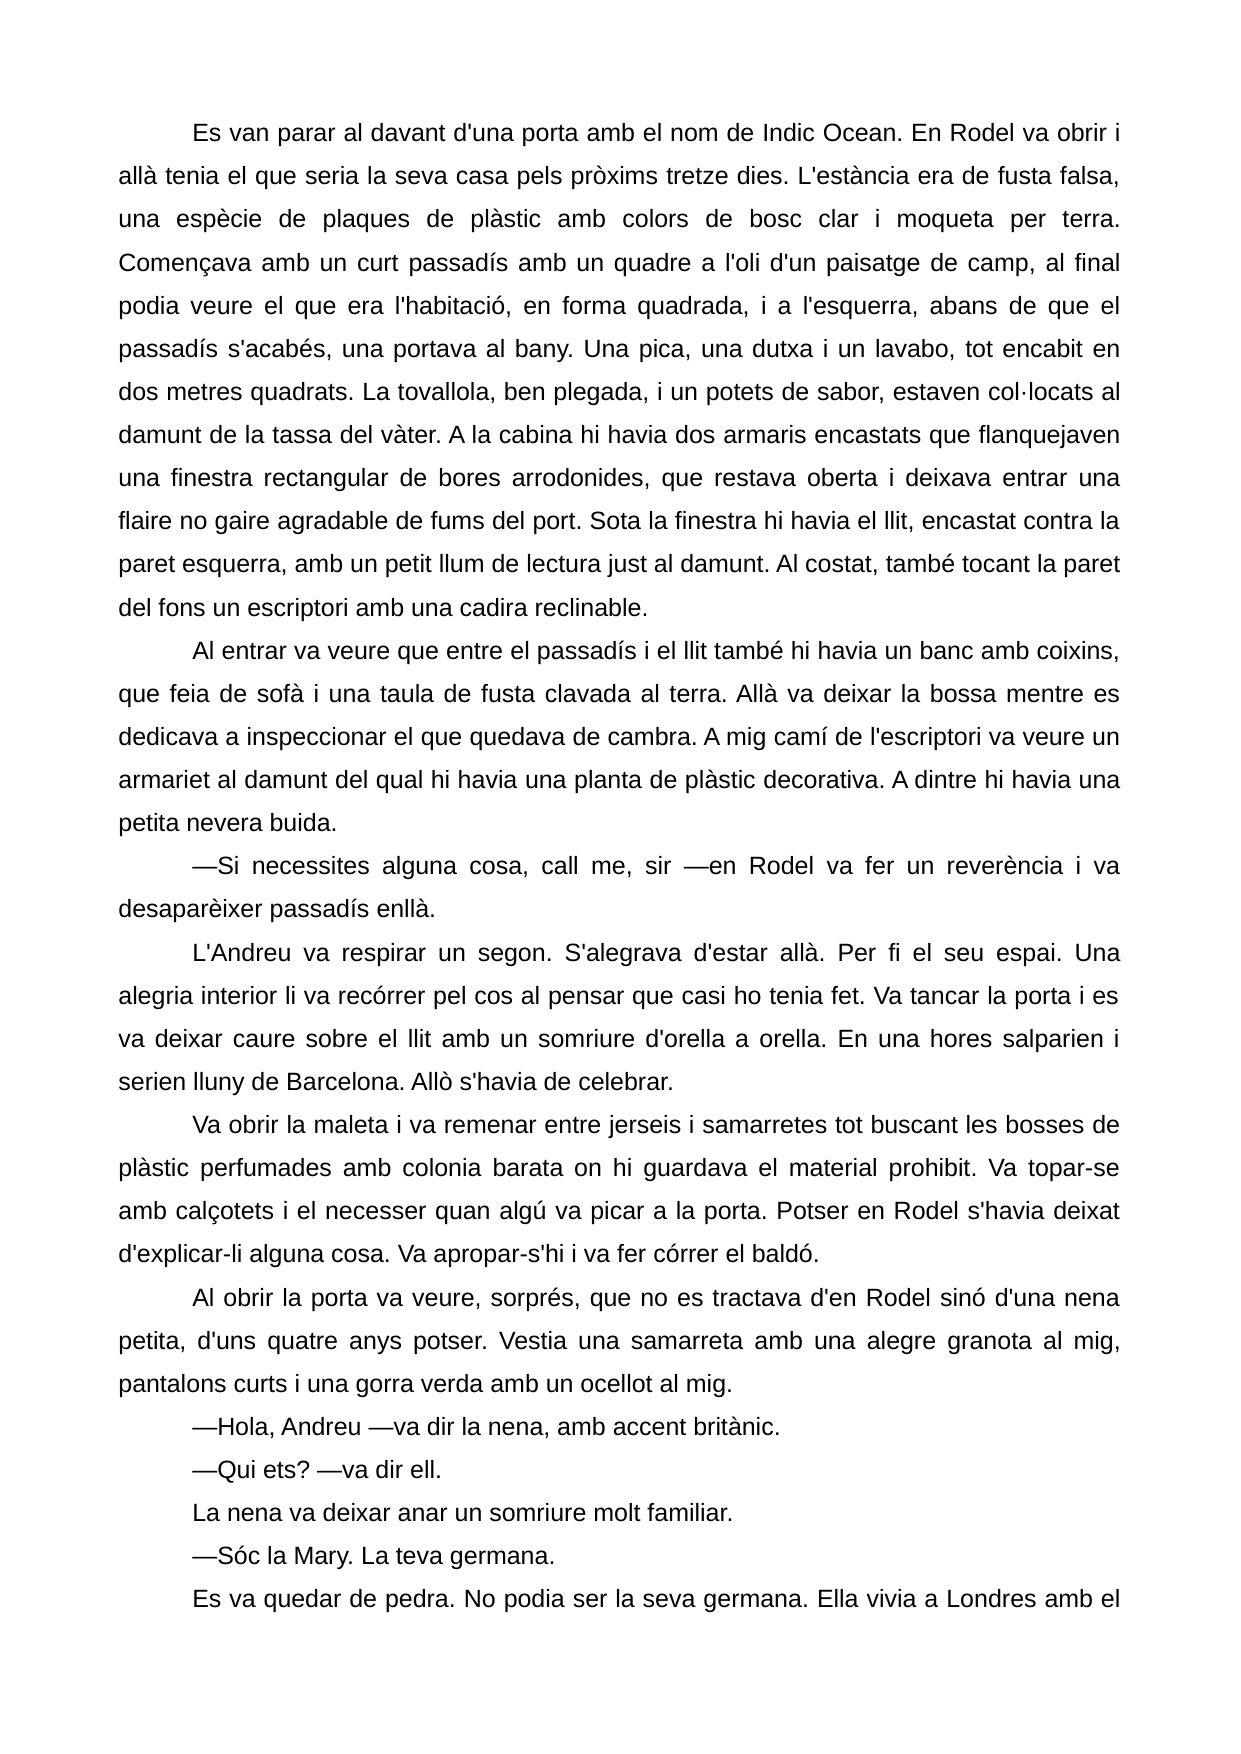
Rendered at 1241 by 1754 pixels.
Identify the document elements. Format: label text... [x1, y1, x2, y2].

text L'Andreu va respirar un segon. S'alegrava d'estar allà. Per fi el seu espai. Una alegria interior li va recórrer pel cos al pensar que casi ho tenia fet. Va tancar la porta i es va deixar caure sobre el llit amb un somriure d'orella a orella. En una hores salparien i serien lluny de Barcelona. Allò s'havia de celebrar. [118, 937, 1122, 1096]
text —Sóc la Mary. La teva germana. [118, 1541, 1122, 1570]
text —Si necessites alguna cosa, call me, sir —en Rodel va fer un reverència i va desaparèixer passadís enllà. [118, 851, 1122, 923]
text Es va quedar de pedra. No podia ser la seva germana. Ella vivia a Londres amb el [118, 1584, 1122, 1613]
text —Qui ets? —va dir ell. [118, 1455, 1122, 1484]
text Va obrir la maleta i va remenar entre jerseis i samarretes tot buscant les bosses de plàstic perfumades amb colonia barata on hi guardava el material prohibit. Va topar-se amb calçotets i el necesser quan algú va picar a la porta. Potser en Rodel s'havia deixat d'explicar-li alguna cosa. Va apropar-s'hi i va fer córrer el baldó. [118, 1110, 1122, 1268]
text Al obrir la porta va veure, sorprés, que no es tractava d'en Rodel sinó d'una nena petita, d'uns quatre anys potser. Vestia una samarreta amb una alegre granota al mig, pantalons curts i una gorra verda amb un ocellot al mig. [118, 1282, 1122, 1397]
text Es van parar al davant d'una porta amb el nom de Indic Ocean. En Rodel va obrir i allà tenia el que seria la seva casa pels pròxims tretze dies. L'estància era de fusta falsa, una espècie de plaques de plàstic amb colors de bosc clar i moqueta per terra. Començava amb un curt passadís amb un quadre a l'oli d'un paisatge de camp, al final podia veure el que era l'habitació, en forma quadrada, i a l'esquerra, abans de que el passadís s'acabés, una portava al bany. Una pica, una dutxa i un lavabo, tot encabit en dos metres quadrats. La tovallola, ben plegada, i un potets de sabor, estaven col·locats al damunt de la tassa del vàter. A la cabina hi havia dos armaris encastats que flanquejaven una finestra rectangular de bores arrodonides, que restava oberta i deixava entrar una flaire no gaire agradable de fums del port. Sota la finestra hi havia el llit, encastat contra la paret esquerra, amb un petit llum de lectura just al damunt. Al costat, també tocant la paret del fons un escriptori amb una cadira reclinable. [118, 118, 1122, 621]
text —Hola, Andreu —va dir la nena, amb accent britànic. [118, 1412, 1122, 1441]
text La nena va deixar anar un somriure molt familiar. [118, 1498, 1122, 1527]
text Al entrar va veure que entre el passadís i el llit també hi havia un banc amb coixins, que feia de sofà i una taula de fusta clavada al terra. Allà va deixar la bossa mentre es dedicava a inspeccionar el que quedava de cambra. A mig camí de l'escriptori va veure un armariet al damunt del qual hi havia una planta de plàstic decorativa. A dintre hi havia una petita nevera buida. [118, 636, 1122, 837]
